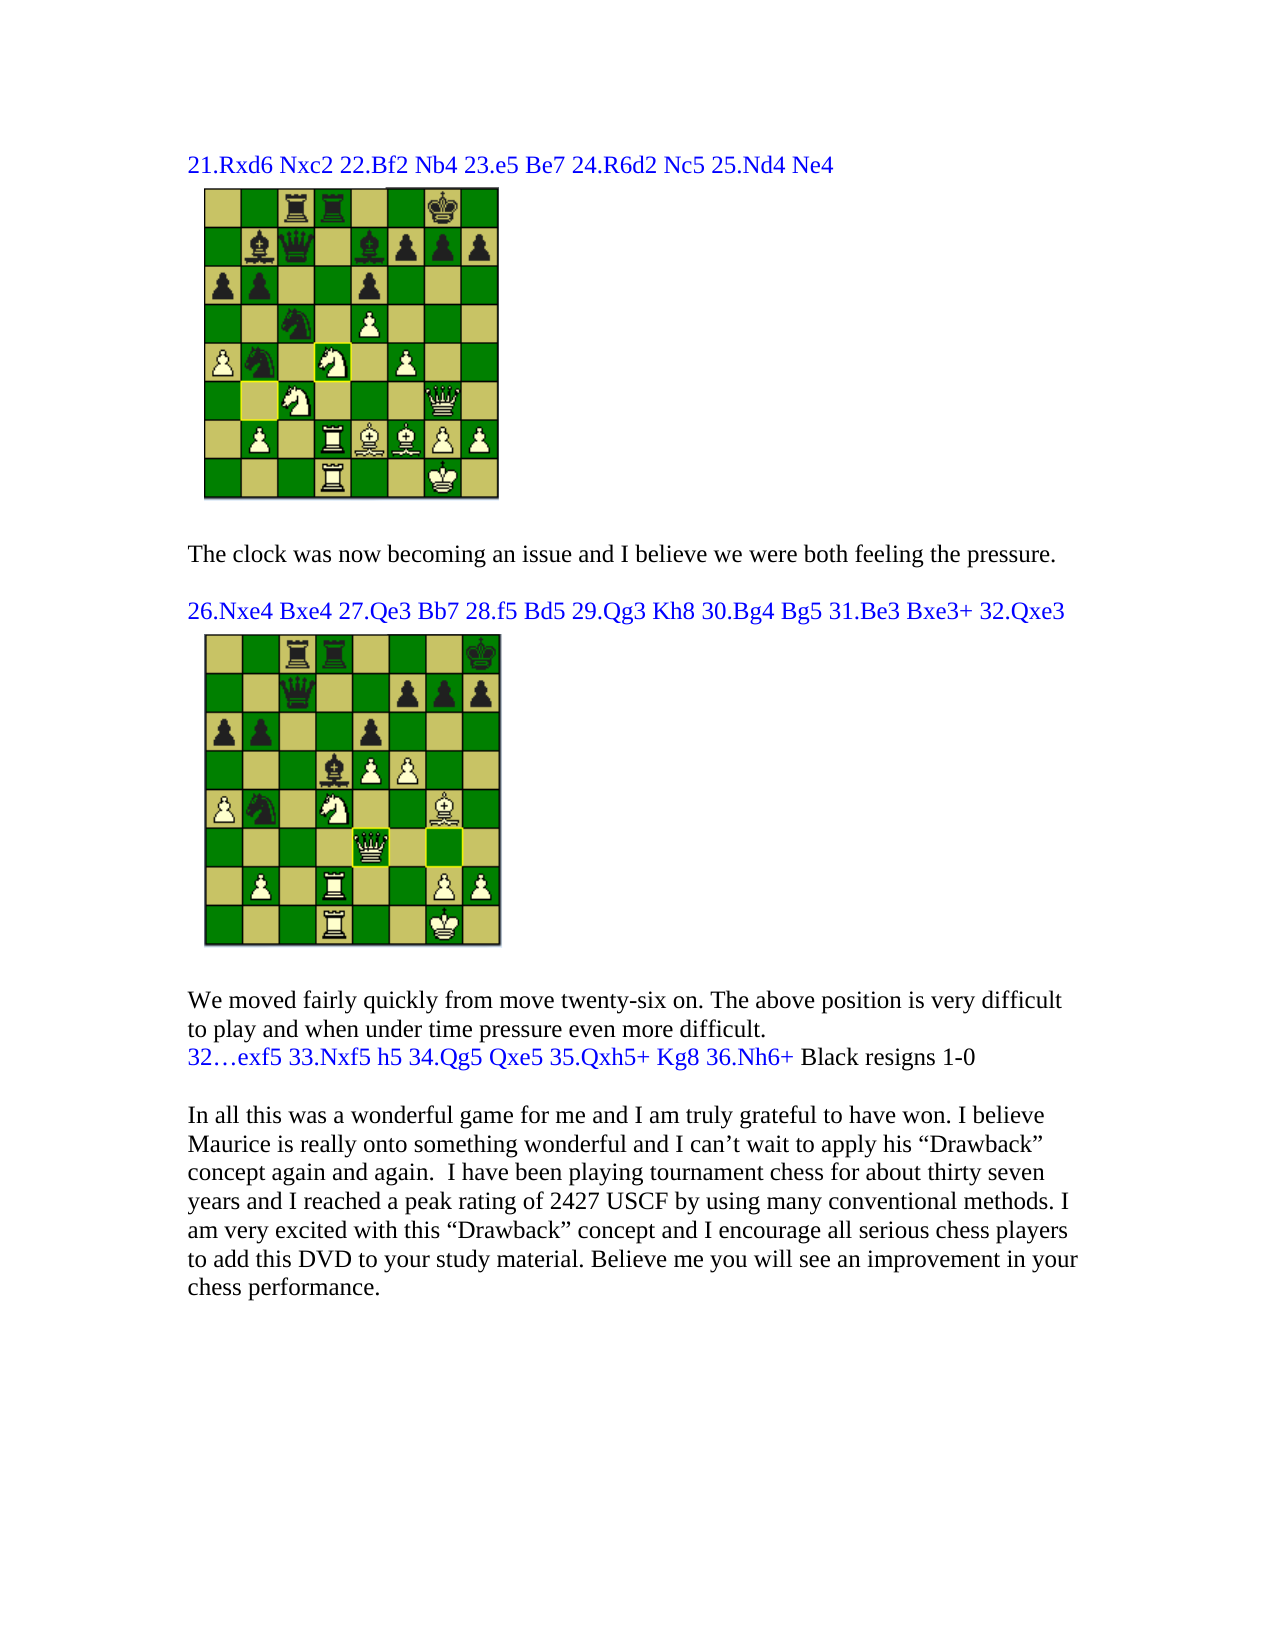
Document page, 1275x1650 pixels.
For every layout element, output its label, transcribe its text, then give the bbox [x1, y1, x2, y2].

text 26.Nxe4 Bxe4 27.Qe3 Bb7 28.f5 Bd5 29.Qg3 Kh8 30.Bg4 Bg5 31.Be3 Bxe3+ 32.Qxe3 [187, 596, 1087, 625]
picture [204, 187, 499, 501]
text The clock was now becoming an issue and I believe we were both feeling the pressure. [187, 539, 1087, 567]
text 32…exf5 33.Nxf5 h5 34.Qg5 Qxe5 35.Qxh5+ Kg8 36.Nh6+ Black resigns 1-0 [187, 1042, 1087, 1071]
text 21.Rxd6 Nxc2 22.Bf2 Nb4 23.e5 Be7 24.R6d2 Nc5 25.Nd4 Ne4 [187, 150, 1087, 179]
text We moved fairly quickly from move twenty-six on. The above position is very difficult to play and when under time pressure even more difficult. [187, 985, 1087, 1042]
picture [204, 634, 503, 948]
text In all this was a wonderful game for me and I am truly grateful to have won. I believe Maurice is really onto something wonderful and I can’t wait to apply his “Drawback” concept again and again. I have been playing tournament chess for about thirty seven years and I reached a peak rating of 2427 USCF by using many conventional methods. I am very excited with this “Drawback” concept and I encourage all serious chess players to add this DVD to your study material. Believe me you will see an improvement in your chess performance. [187, 1100, 1087, 1301]
